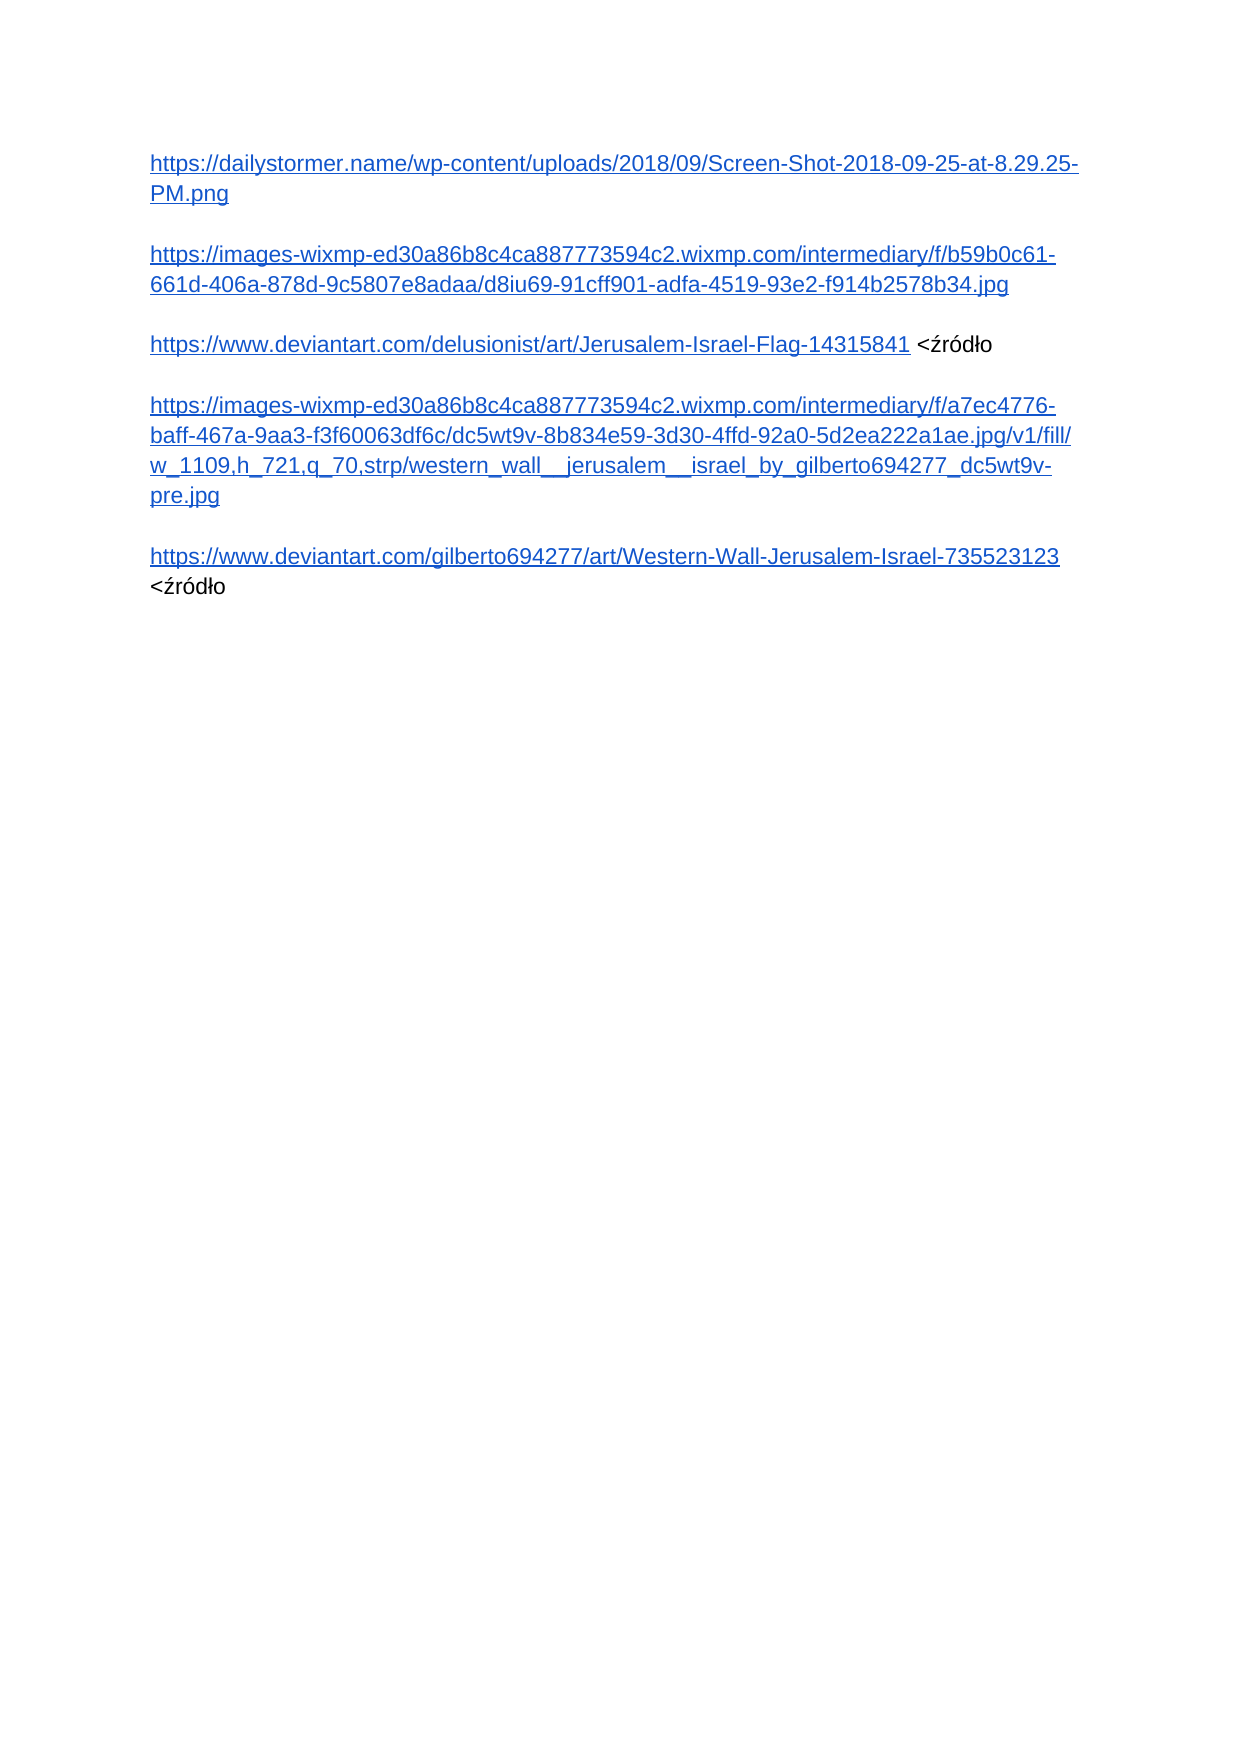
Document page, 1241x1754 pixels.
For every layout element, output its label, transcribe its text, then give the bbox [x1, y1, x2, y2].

text https://images-wixmp-ed30a86b8c4ca887773594c2.wixmp.com/intermediary/f/a7ec4776-baff-467a-9aa3-f3f60063df6c/dc5wt9v-8b834e59-3d30-4ffd-92a0-5d2ea222a1ae.jpg/v1/fill/w_1109,h_721,q_70,strp/western_wall__jerusalem__israel_by_gilberto694277_dc5wt9v-pre.jpg [150, 392, 1090, 509]
text https://www.deviantart.com/delusionist/art/Jerusalem-Israel-Flag-14315841 <źródło [150, 331, 1090, 358]
text https://www.deviantart.com/gilberto694277/art/Western-Wall-Jerusalem-Israel-735523123 <źródło [150, 543, 1090, 599]
text https://images-wixmp-ed30a86b8c4ca887773594c2.wixmp.com/intermediary/f/b59b0c61-661d-406a-878d-9c5807e8adaa/d8iu69-91cff901-adfa-4519-93e2-f914b2578b34.jpg [150, 241, 1090, 297]
text https://dailystormer.name/wp-content/uploads/2018/09/Screen-Shot-2018-09-25-at-8.29.25-PM.png [150, 150, 1090, 207]
